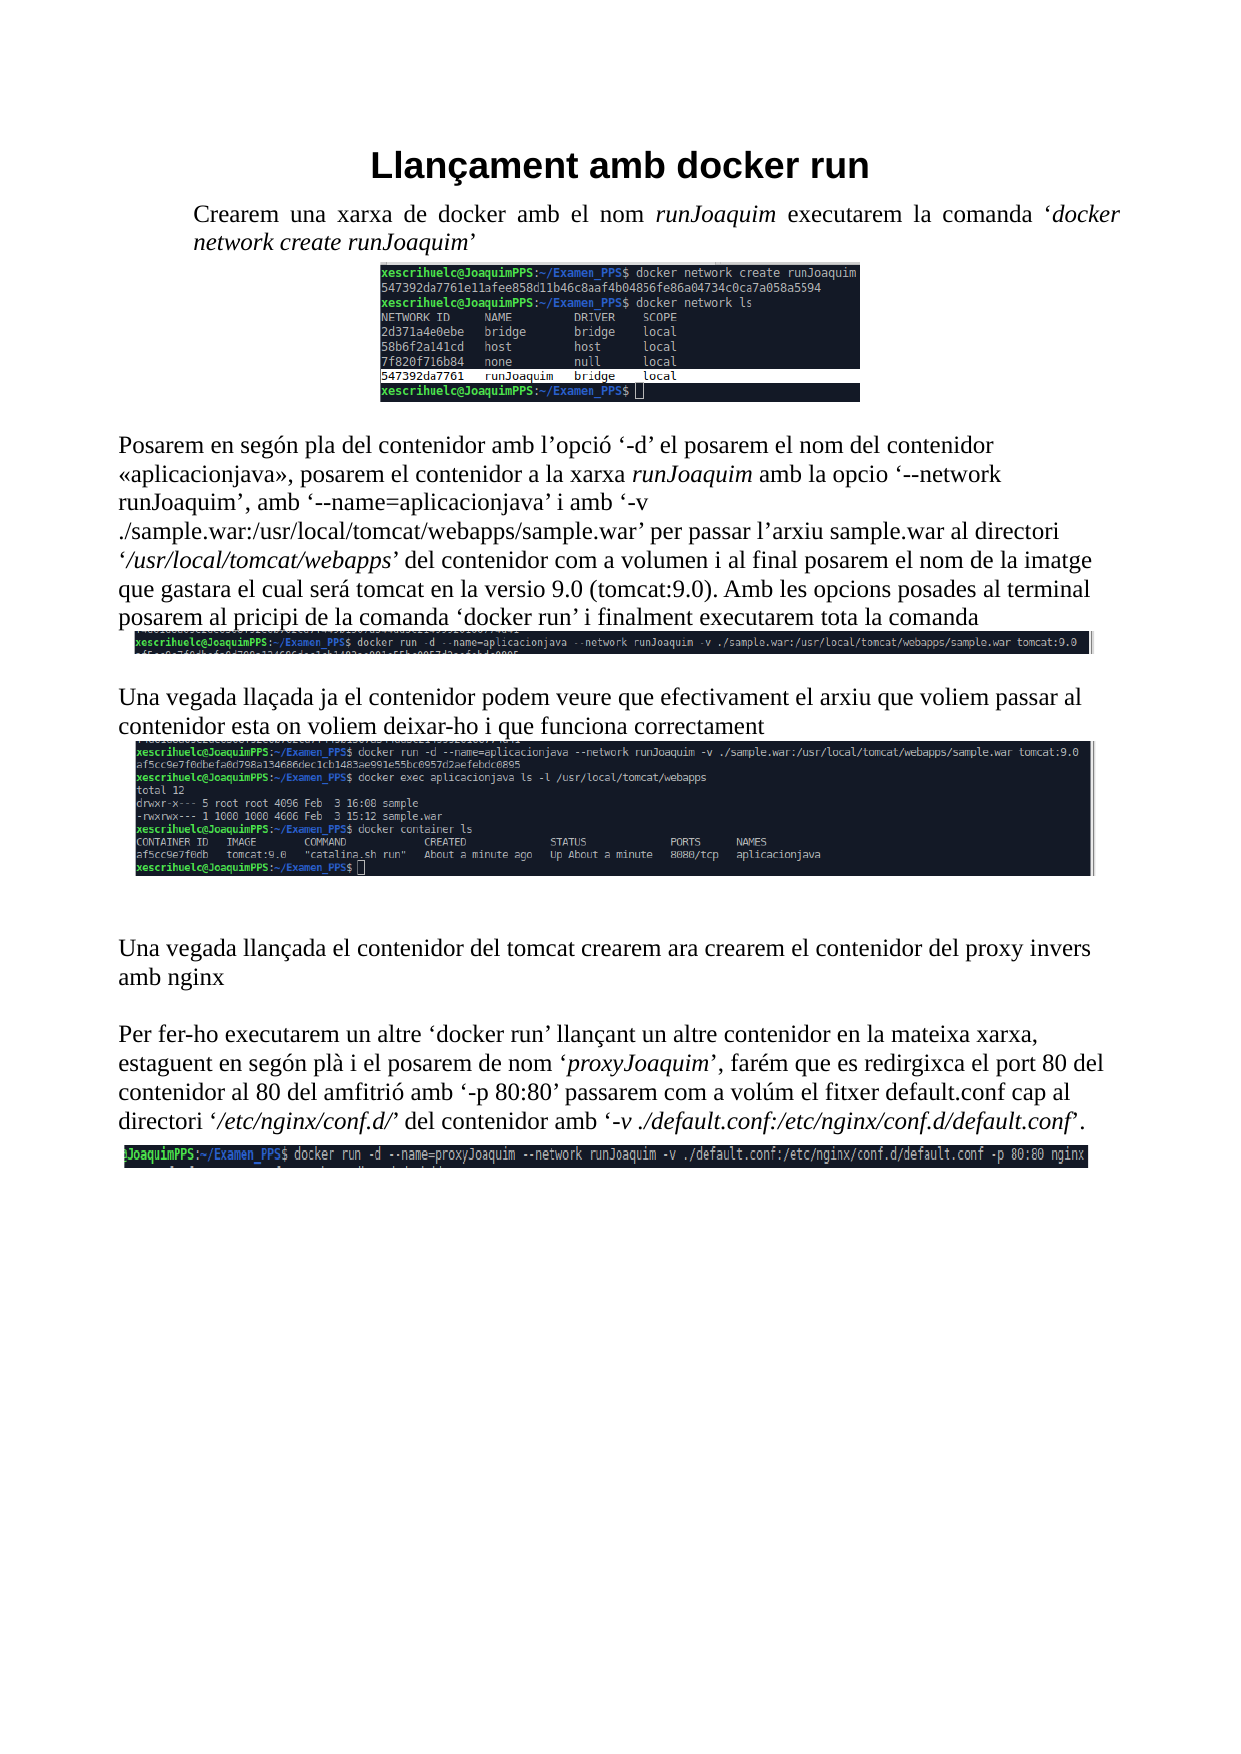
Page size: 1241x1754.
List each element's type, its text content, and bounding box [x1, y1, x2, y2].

picture [134, 631, 1095, 654]
text Una vegada llançada el contenidor del tomcat crearem ara crearem el contenidor del proxy invers amb nginx [118, 933, 1122, 991]
text Per fer-ho executarem un altre ‘docker run’ llançant un altre contenidor en la mateixa xarxa, estaguent en segón plà i el posarem de nom ‘proxyJoaquim’, farém que es redirgixca el port 80 del contenidor al 80 del amfitrió amb ‘-p 80:80’ passarem com a volúm el fitxer default.conf cap al directori ‘/etc/nginx/conf.d/’ del contenidor amb ‘-v ./default.conf:/etc/nginx/conf.d/default.conf’. [118, 1019, 1122, 1134]
list Crearem una xarxa de docker amb el nom runJoaquim executarem la comanda ‘docker network create runJoaquim’ [156, 199, 1122, 256]
picture [135, 741, 1096, 876]
picture [124, 1145, 1089, 1156]
text Posarem en segón pla del contenidor amb l’opció ‘-d’ el posarem el nom del contenidor «aplicacionjava», posarem el contenidor a la xarxa runJoaquim amb la opcio ‘--network runJoaquim’, amb ‘--name=aplicacionjava’ i amb ‘-v ./sample.war:/usr/local/tomcat/webapps/sample.war’ per passar l’arxiu sample.war al directori ‘/usr/local/tomcat/webapps’ del contenidor com a volumen i al final posarem el nom de la imatge que gastara el cual será tomcat en la versio 9.0 (tomcat:9.0). Amb les opcions posades al terminal posarem al pricipi de la comanda ‘docker run’ i finalment executarem tota la comanda [118, 430, 1122, 631]
text Una vegada llaçada ja el contenidor podem veure que efectivament el arxiu que voliem passar al contenidor esta on voliem deixar-ho i que funciona correctament [118, 682, 1122, 740]
subtitle Llançament amb docker run [118, 143, 1122, 186]
